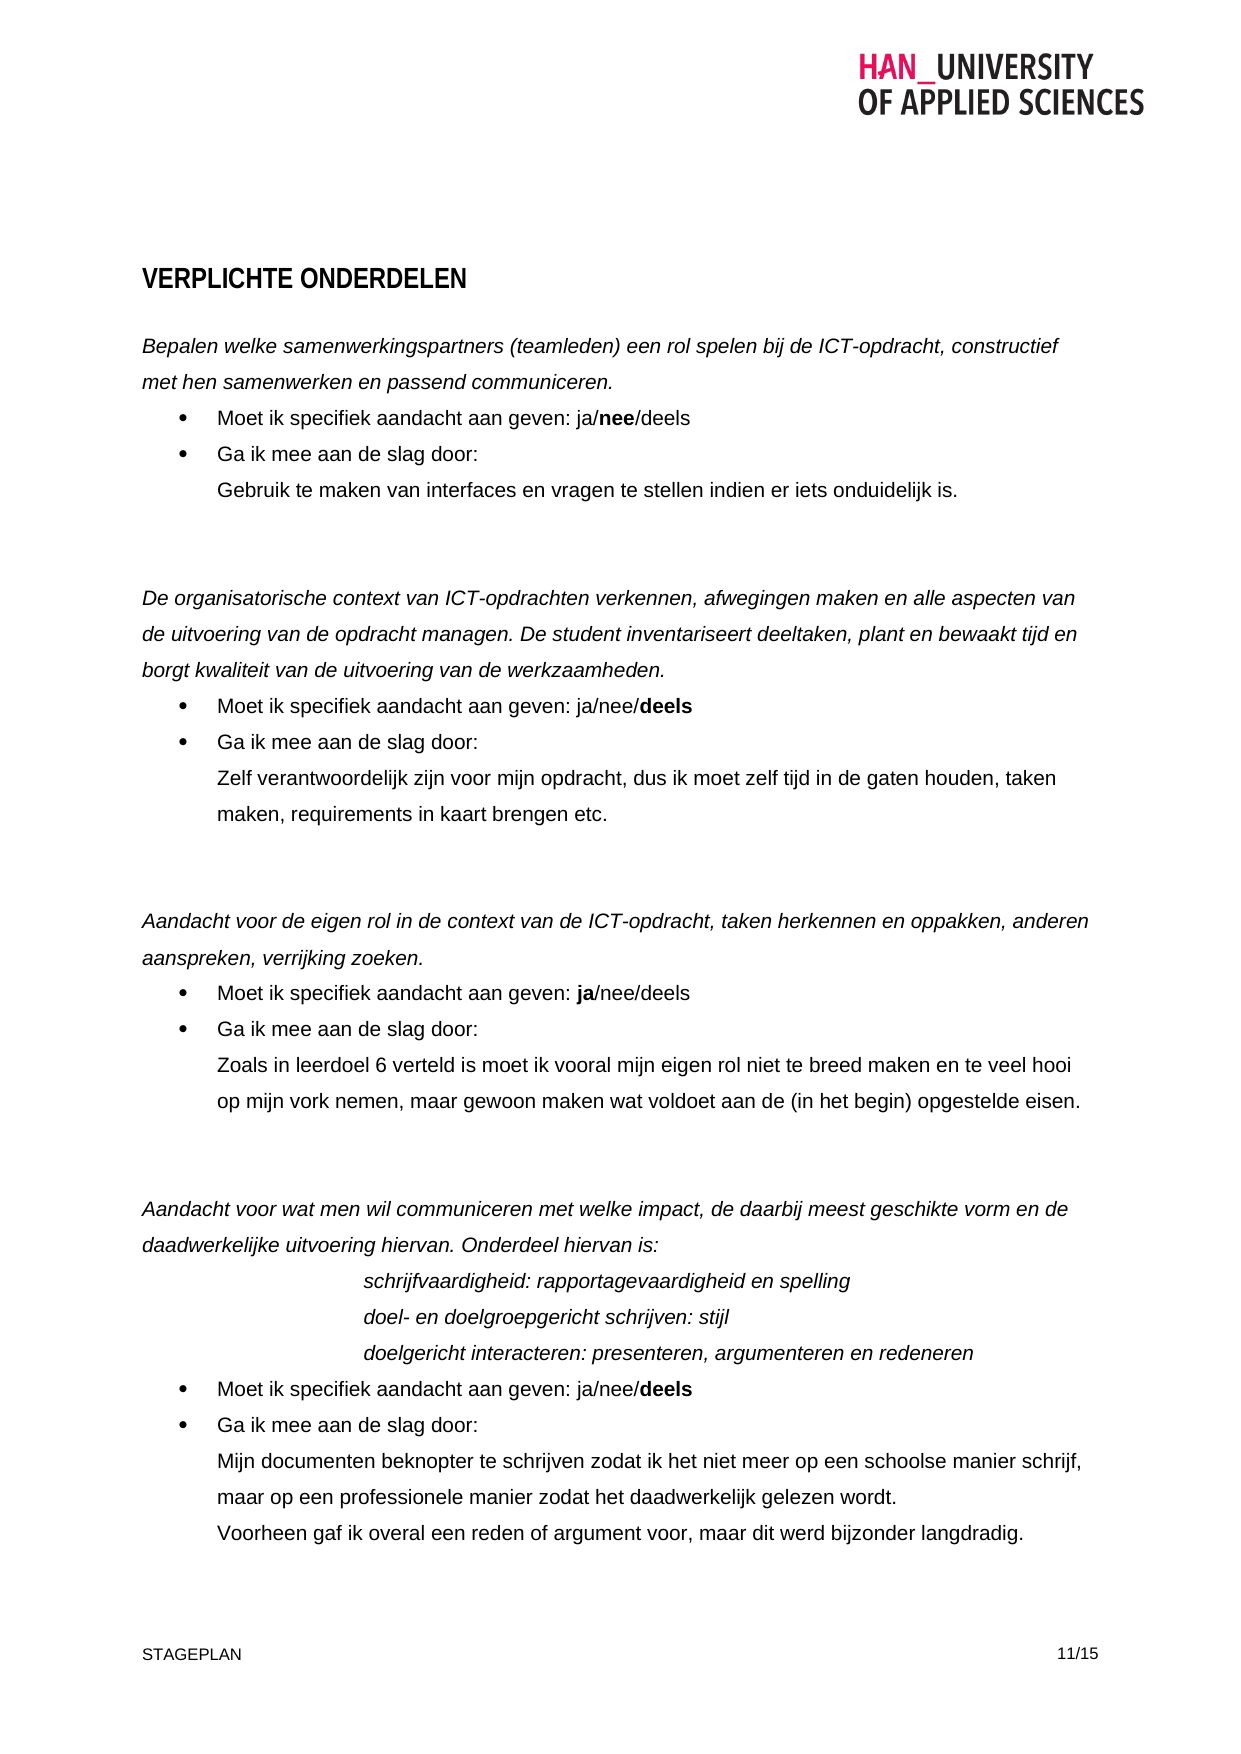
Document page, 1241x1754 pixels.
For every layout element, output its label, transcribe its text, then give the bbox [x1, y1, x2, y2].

picture [805, 0, 1218, 169]
list Moet ik specifiek aandacht aan geven: ja/nee/deels [179, 981, 1098, 1005]
list Mijn documenten beknopter te schrijven zodat ik het niet meer op een schoolse manier schrijf, maar op een professionele manier zodat het daadwerkelijk gelezen wordt. [179, 1449, 1098, 1509]
list Ga ik mee aan de slag door: Gebruik te maken van interfaces en vragen te stellen indien er iets onduidelijk is. [179, 442, 1098, 502]
list Ga ik mee aan de slag door: Zoals in leerdoel 6 verteld is moet ik vooral mijn eigen rol niet te breed maken en te veel hooi op mijn vork nemen, maar gewoon maken wat voldoet aan de (in het begin) opgestelde eisen. [179, 1017, 1098, 1113]
text Aandacht voor wat men wil communiceren met welke impact, de daarbij meest geschikte vorm en de daadwerkelijke uitvoering hiervan. Onderdeel hiervan is: [142, 1197, 1098, 1257]
list Voorheen gaf ik overal een reden of argument voor, maar dit werd bijzonder langdradig. [179, 1521, 1098, 1545]
text Aandacht voor de eigen rol in de context van de ICT-opdracht, taken herkennen en oppakken, anderen aanspreken, verrijking zoeken. [142, 909, 1098, 969]
text  schrijfvaardigheid: rapportagevaardigheid en spelling [289, 1269, 1098, 1293]
list Ga ik mee aan de slag door: Zelf verantwoordelijk zijn voor mijn opdracht, dus ik moet zelf tijd in de gaten houden, taken maken, requirements in kaart brengen etc. [179, 729, 1098, 826]
subtitle VERPLICHTE ONDERDELEN [142, 261, 1098, 295]
text  doelgericht interacteren: presenteren, argumenteren en redeneren [289, 1341, 1098, 1365]
list Ga ik mee aan de slag door: [179, 1413, 1098, 1437]
text  doel- en doelgroepgericht schrijven: stijl [289, 1305, 1098, 1329]
list Moet ik specifiek aandacht aan geven: ja/nee/deels [179, 406, 1098, 430]
text Bepalen welke samenwerkingspartners (teamleden) een rol spelen bij de ICT-opdracht, constructief met hen samenwerken en passend communiceren. [142, 334, 1098, 394]
list Moet ik specifiek aandacht aan geven: ja/nee/deels [179, 693, 1098, 718]
list Moet ik specifiek aandacht aan geven: ja/nee/deels [179, 1377, 1098, 1401]
text De organisatorische context van ICT-opdrachten verkennen, afwegingen maken en alle aspecten van de uitvoering van de opdracht managen. De student inventariseert deeltaken, plant en bewaakt tijd en borgt kwaliteit van de uitvoering van de werkzaamheden. [142, 586, 1098, 682]
